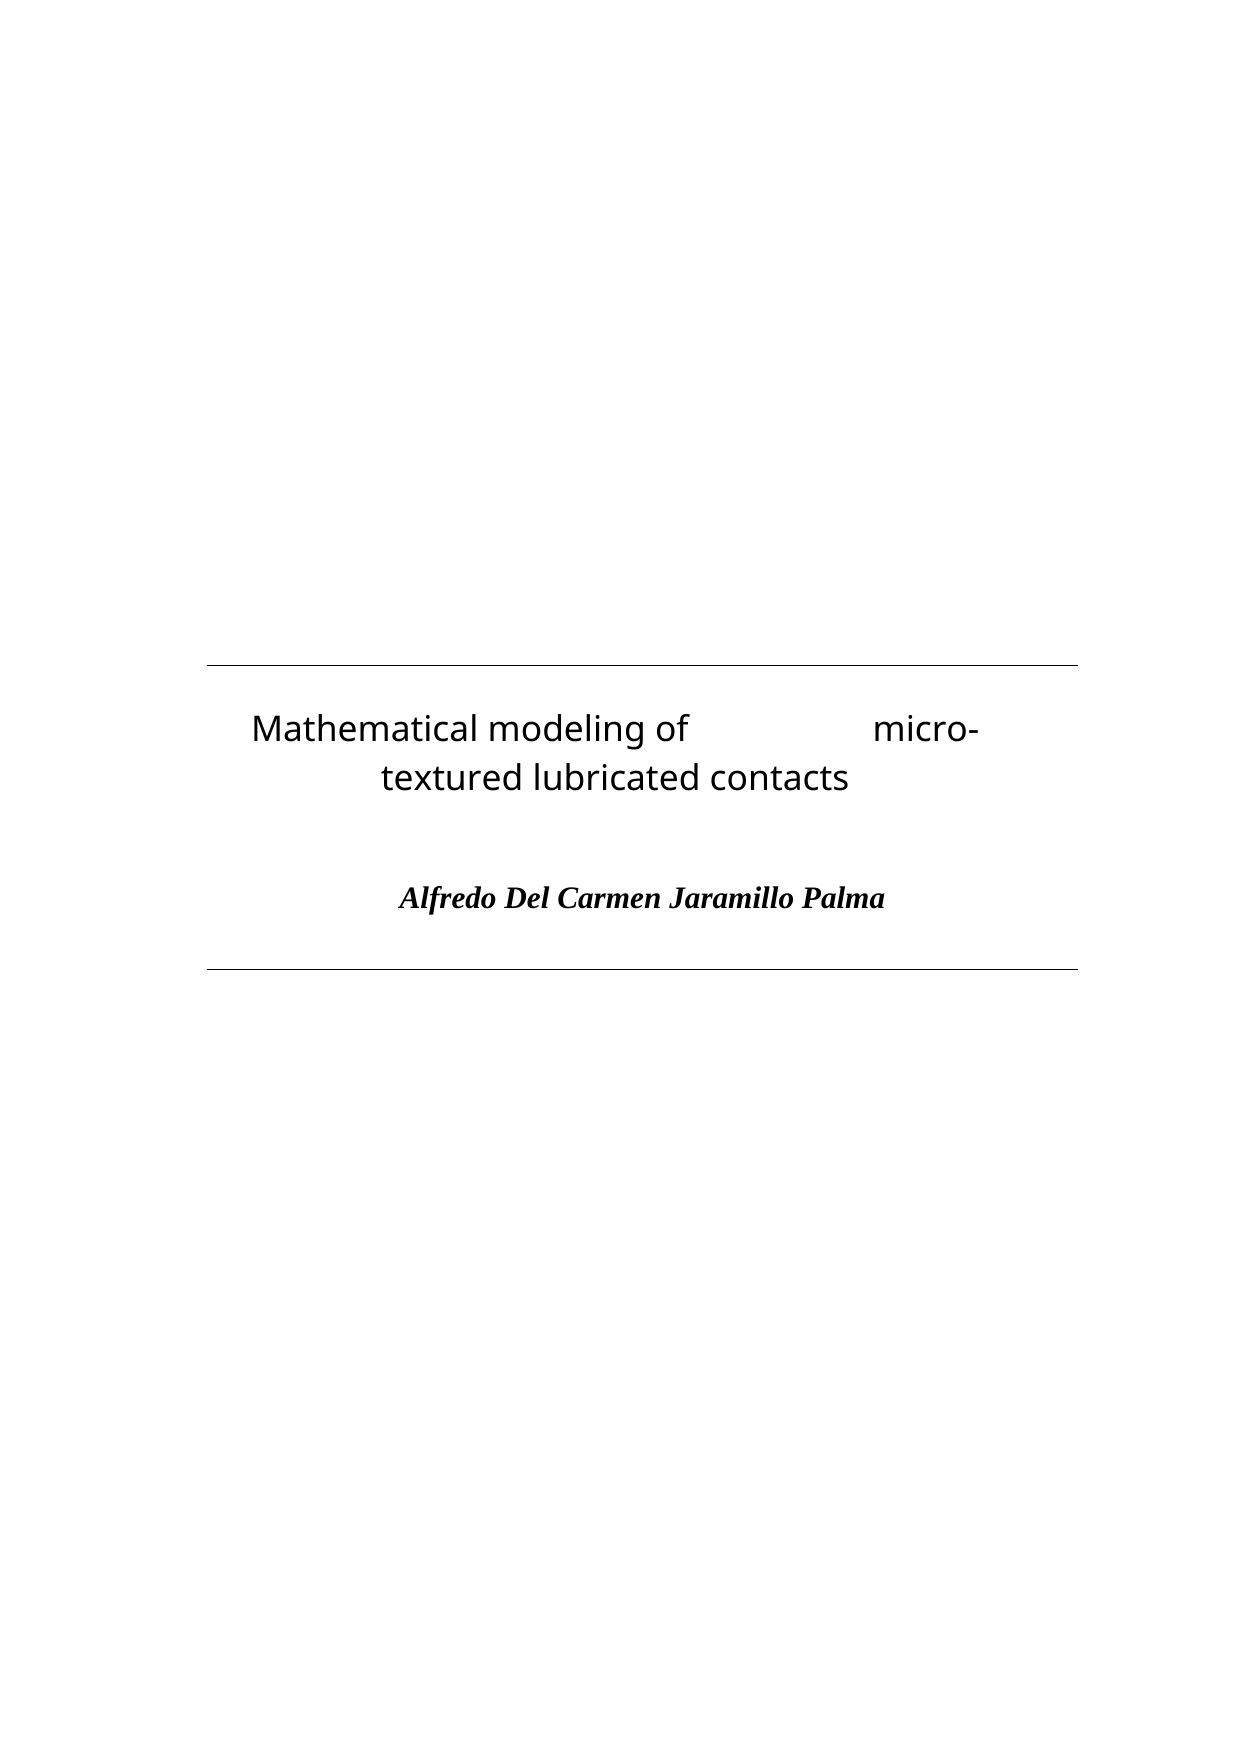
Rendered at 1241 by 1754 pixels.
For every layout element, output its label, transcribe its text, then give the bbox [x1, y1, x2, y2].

table_header Mathematical modeling of micro-textured lubricated contacts Alfredo Del Carmen Jaramillo Palma [207, 666, 1078, 969]
